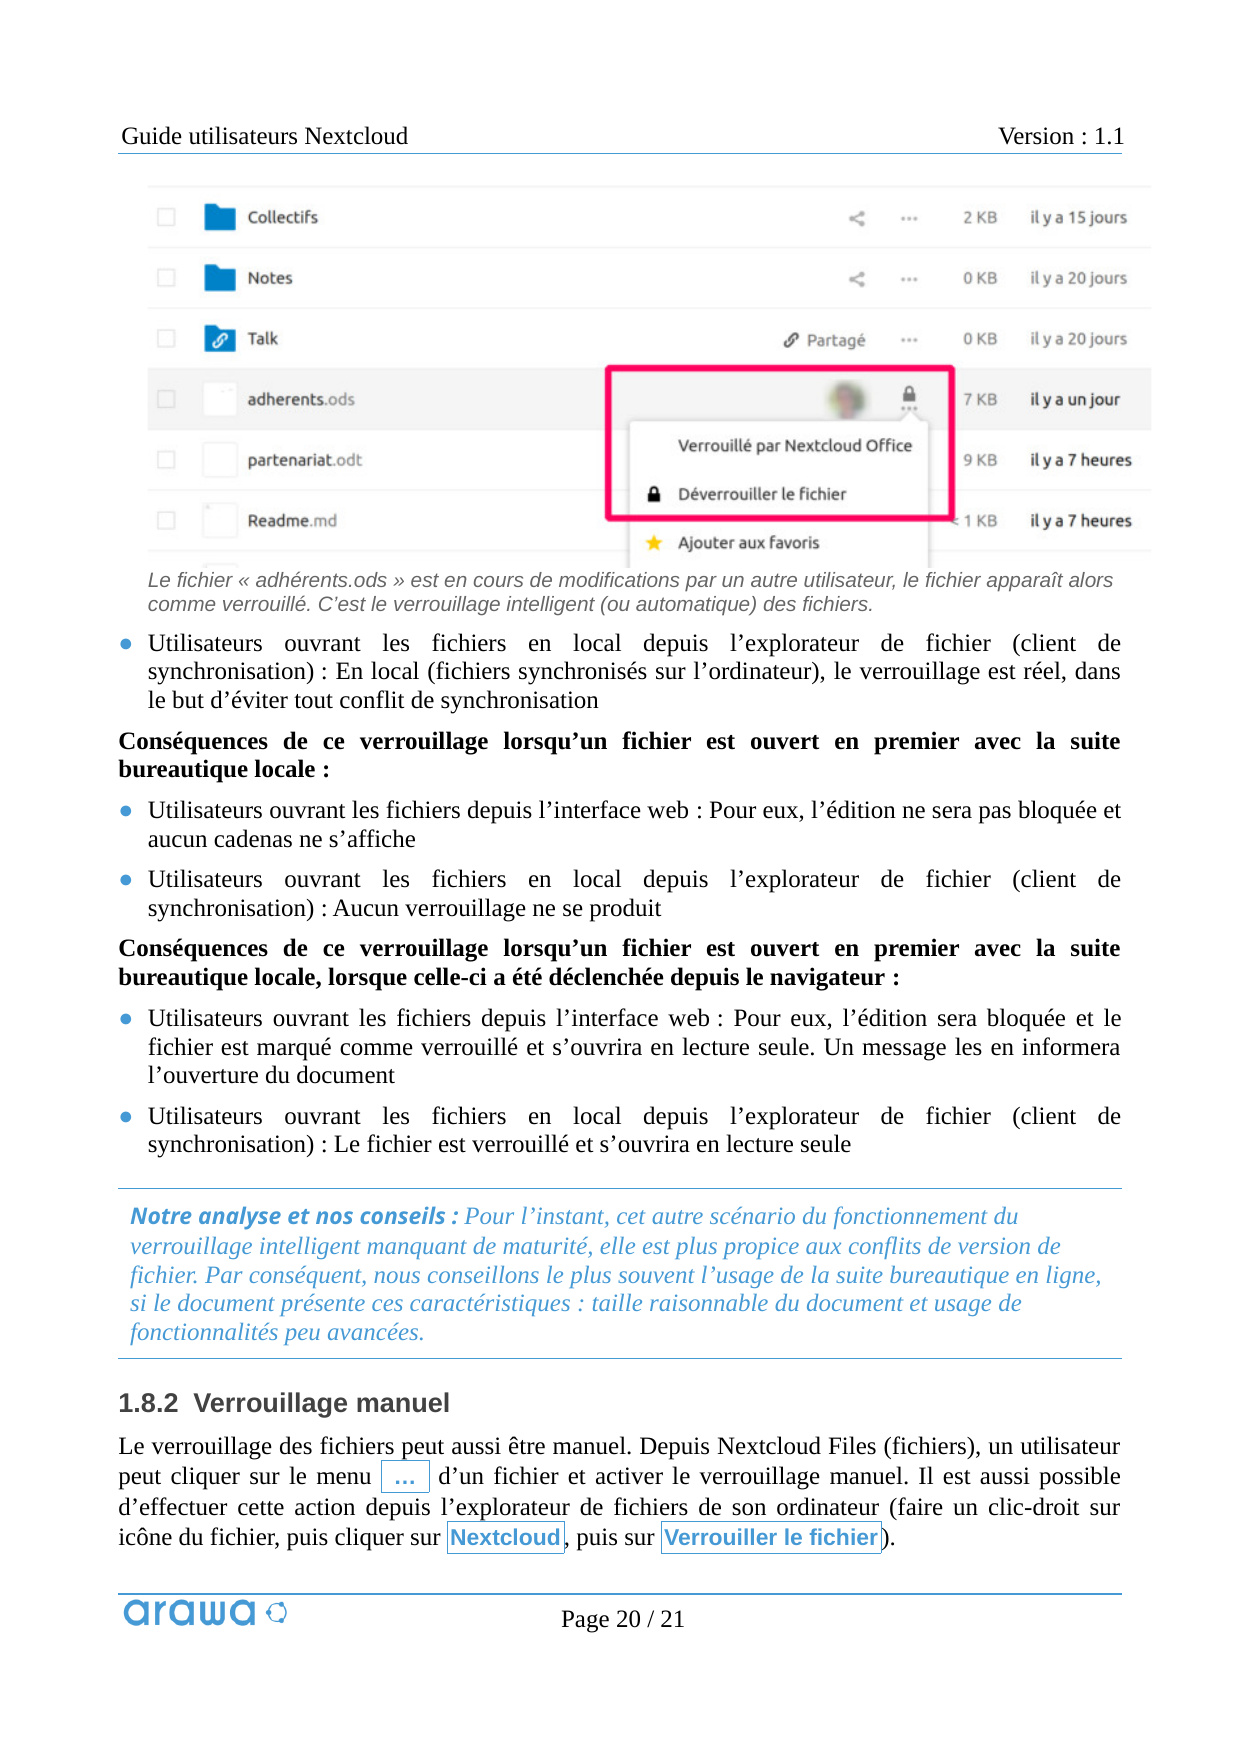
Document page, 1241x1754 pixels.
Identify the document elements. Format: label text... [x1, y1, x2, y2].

text Conséquences de ce verrouillage lorsqu’un fichier est ouvert en premier avec la suite bureautique locale, lorsque celle-ci a été déclenchée depuis le navigateur : [118, 933, 1122, 991]
list Utilisateurs ouvrant les fichiers en local depuis l’explorateur de fichier (client de synchronisation) : Le fichier est verrouillé et s’ouvrira en lecture seule [118, 1101, 1122, 1158]
text Notre analyse et nos conseils : Pour l’instant, cet autre scénario du fonctionnement du verrouillage intelligent manquant de maturité, elle est plus propice aux conflits de version de fichier. Par conséquent, nous conseillons le plus souvent l’usage de la suite bureautique en ligne, si le document présente ces caractéristiques : taille raisonnable du document et usage de fonctionnalités peu avancées. [118, 1189, 1122, 1358]
subtitle Verrouillage manuel [118, 1387, 1122, 1418]
list Utilisateurs ouvrant les fichiers depuis l’interface web : Pour eux, l’édition ne sera pas bloquée et aucun cadenas ne s’affiche [118, 795, 1122, 852]
list Utilisateurs ouvrant les fichiers depuis l’interface web : Pour eux, l’édition sera bloquée et le fichier est marqué comme verrouillé et s’ouvrira en lecture seule. Un message les en informera l’ouverture du document [118, 1003, 1122, 1089]
list Utilisateurs ouvrant les fichiers en local depuis l’explorateur de fichier (client de synchronisation) : Aucun verrouillage ne se produit [118, 864, 1122, 922]
text Le verrouillage des fichiers peut aussi être manuel. Depuis Nextcloud Files (fichiers), un utilisateur peut cliquer sur le menu … d’un fichier et activer le verrouillage manuel. Il est aussi possible d’effectuer cette action depuis l’explorateur de fichiers de son ordinateur (faire un clic-droit sur icône du fichier, puis cliquer sur Nextcloud, puis sur Verrouiller le fichier). [118, 1431, 1122, 1553]
list Utilisateurs ouvrant les fichiers en local depuis l’explorateur de fichier (client de synchronisation) : En local (fichiers synchronisés sur l’ordinateur), le verrouillage est réel, dans le but d’éviter tout conflit de synchronisation [118, 628, 1122, 714]
picture [147, 183, 1152, 568]
list Le fichier « adhérents.ods » est en cours de modifications par un autre utilisateur, le fichier apparaît alors comme verrouillé. C’est le verrouillage intelligent (ou automatique) des fichiers. [118, 184, 1122, 616]
text Conséquences de ce verrouillage lorsqu’un fichier est ouvert en premier avec la suite bureautique locale : [118, 726, 1122, 783]
picture [121, 1597, 290, 1628]
